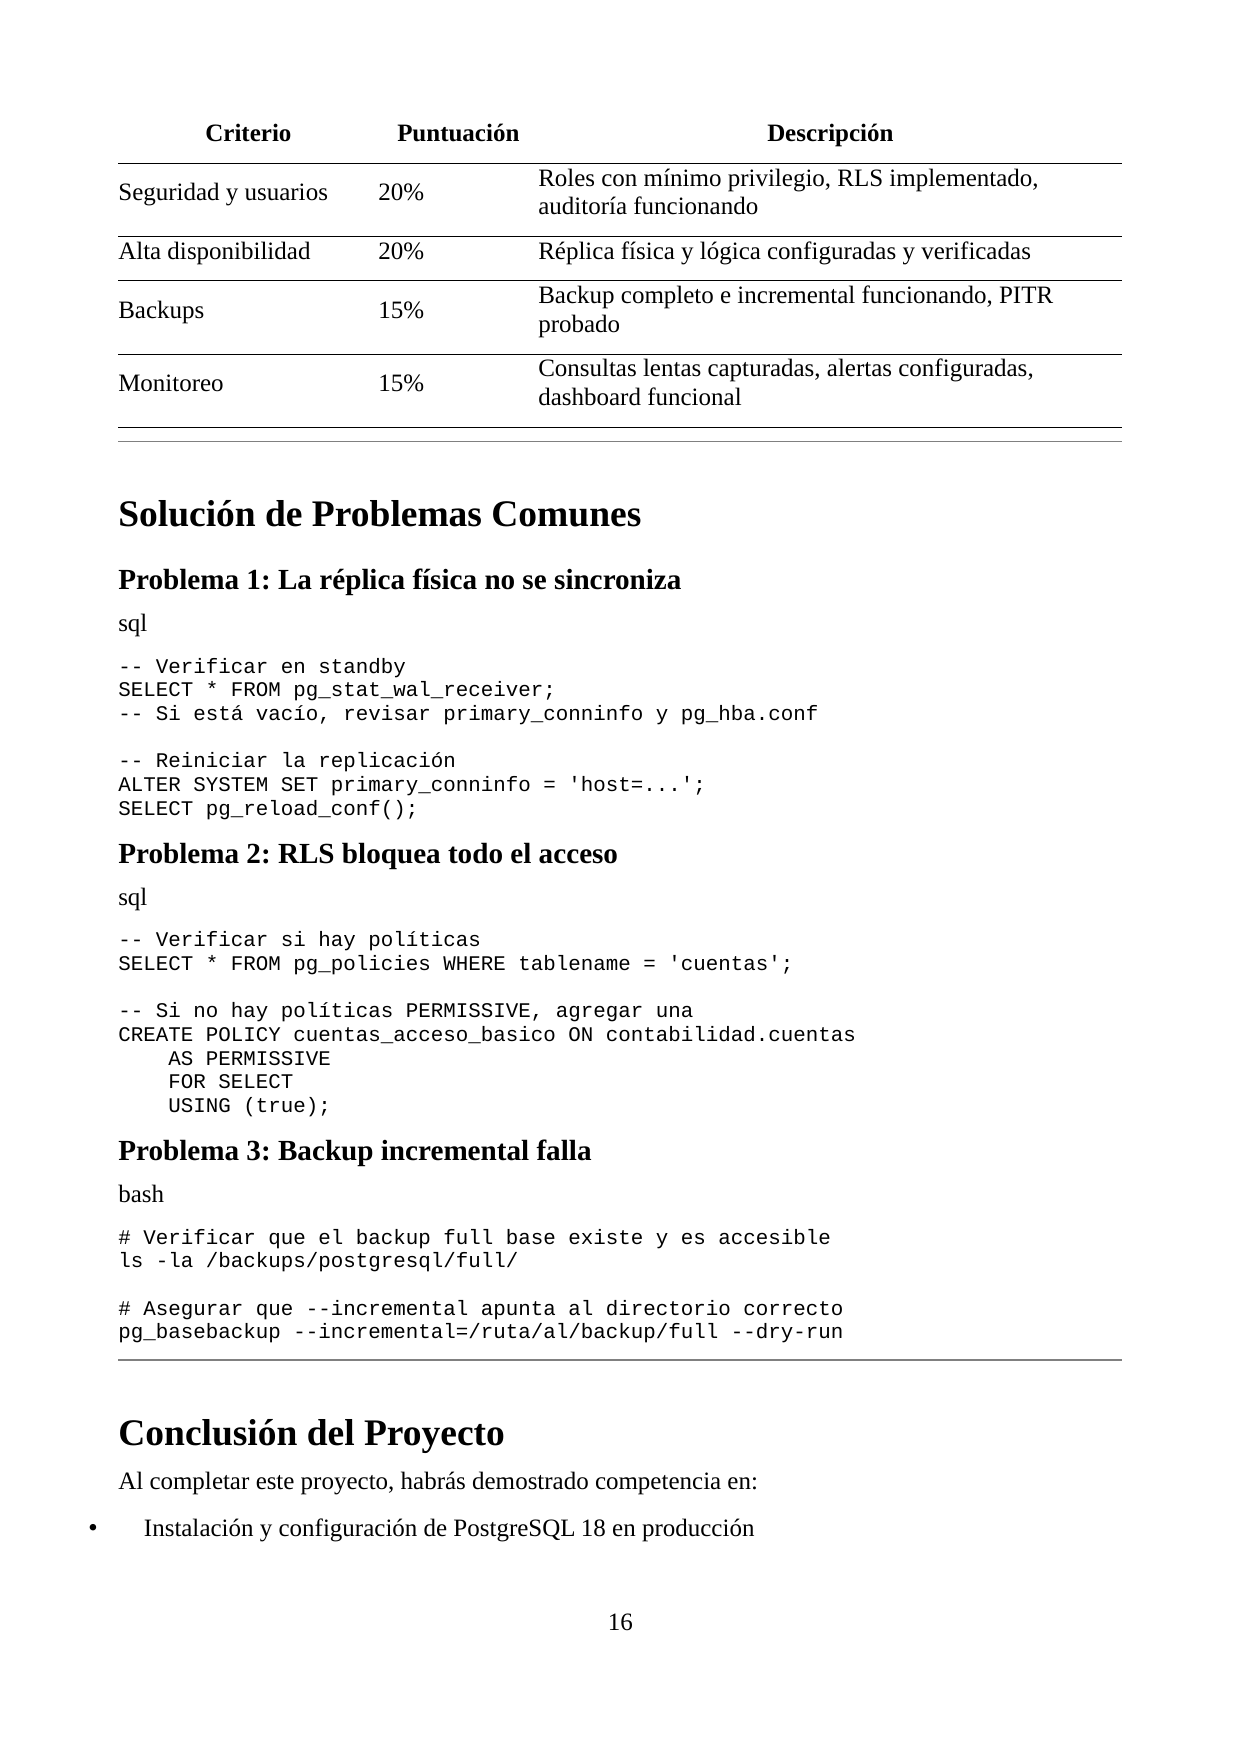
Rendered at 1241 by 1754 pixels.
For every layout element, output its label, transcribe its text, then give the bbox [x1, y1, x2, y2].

text USING (true); [118, 1095, 1122, 1119]
table_cell Backup completo e incremental funcionando, PITR probado [538, 281, 1122, 353]
text pg_basebackup --incremental=/ruta/al/backup/full --dry-run [118, 1321, 1122, 1345]
table_cell Seguridad y usuarios [118, 164, 378, 236]
text AS PERMISSIVE [118, 1048, 1122, 1071]
table_cell Monitoreo [118, 355, 378, 427]
text SELECT * FROM pg_stat_wal_receiver; [118, 679, 1122, 703]
text -- Verificar en standby [118, 656, 1122, 679]
table_header Puntuación [378, 118, 538, 162]
text -- Si está vacío, revisar primary_conninfo y pg_hba.conf [118, 703, 1122, 727]
subtitle Problema 2: RLS bloquea todo el acceso [118, 836, 1122, 869]
table_cell Alta disponibilidad [118, 237, 378, 280]
table_cell Consultas lentas capturadas, alertas configuradas, dashboard funcional [538, 355, 1122, 427]
subtitle Conclusión del Proyecto [118, 1410, 1122, 1453]
text Al completar este proyecto, habrás demostrado competencia en: [118, 1466, 1122, 1494]
text ALTER SYSTEM SET primary_conninfo = 'host=...'; [118, 774, 1122, 798]
table_cell 15% [378, 355, 538, 427]
text ls -la /backups/postgresql/full/ [118, 1251, 1122, 1274]
table_cell Backups [118, 281, 378, 353]
text -- Reiniciar la replicación [118, 750, 1122, 774]
table_header Criterio [118, 118, 378, 162]
subtitle Problema 1: La réplica física no se sincroniza [118, 562, 1122, 596]
text CREATE POLICY cuentas_acceso_basico ON contabilidad.cuentas [118, 1024, 1122, 1048]
subtitle Solución de Problemas Comunes [118, 492, 1122, 535]
table_header Descripción [538, 118, 1122, 162]
text sql [118, 608, 1122, 637]
text # Verificar que el backup full base existe y es accesible [118, 1227, 1122, 1251]
text # Asegurar que --incremental apunta al directorio correcto [118, 1298, 1122, 1321]
text FOR SELECT [118, 1071, 1122, 1095]
subtitle Problema 3: Backup incremental falla [118, 1133, 1122, 1167]
text SELECT * FROM pg_policies WHERE tablename = 'cuentas'; [118, 953, 1122, 977]
table_cell 15% [378, 281, 538, 353]
table_cell 20% [378, 164, 538, 236]
table_cell 20% [378, 237, 538, 280]
text -- Verificar si hay políticas [118, 929, 1122, 953]
table_cell Roles con mínimo privilegio, RLS implementado, auditoría funcionando [538, 164, 1122, 236]
text -- Si no hay políticas PERMISSIVE, agregar una [118, 1000, 1122, 1024]
text SELECT pg_reload_conf(); [118, 798, 1122, 821]
text bash [118, 1179, 1122, 1208]
text sql [118, 882, 1122, 911]
table_cell Réplica física y lógica configuradas y verificadas [538, 237, 1122, 280]
list ✅ Instalación y configuración de PostgreSQL 18 en producción [118, 1513, 1122, 1542]
